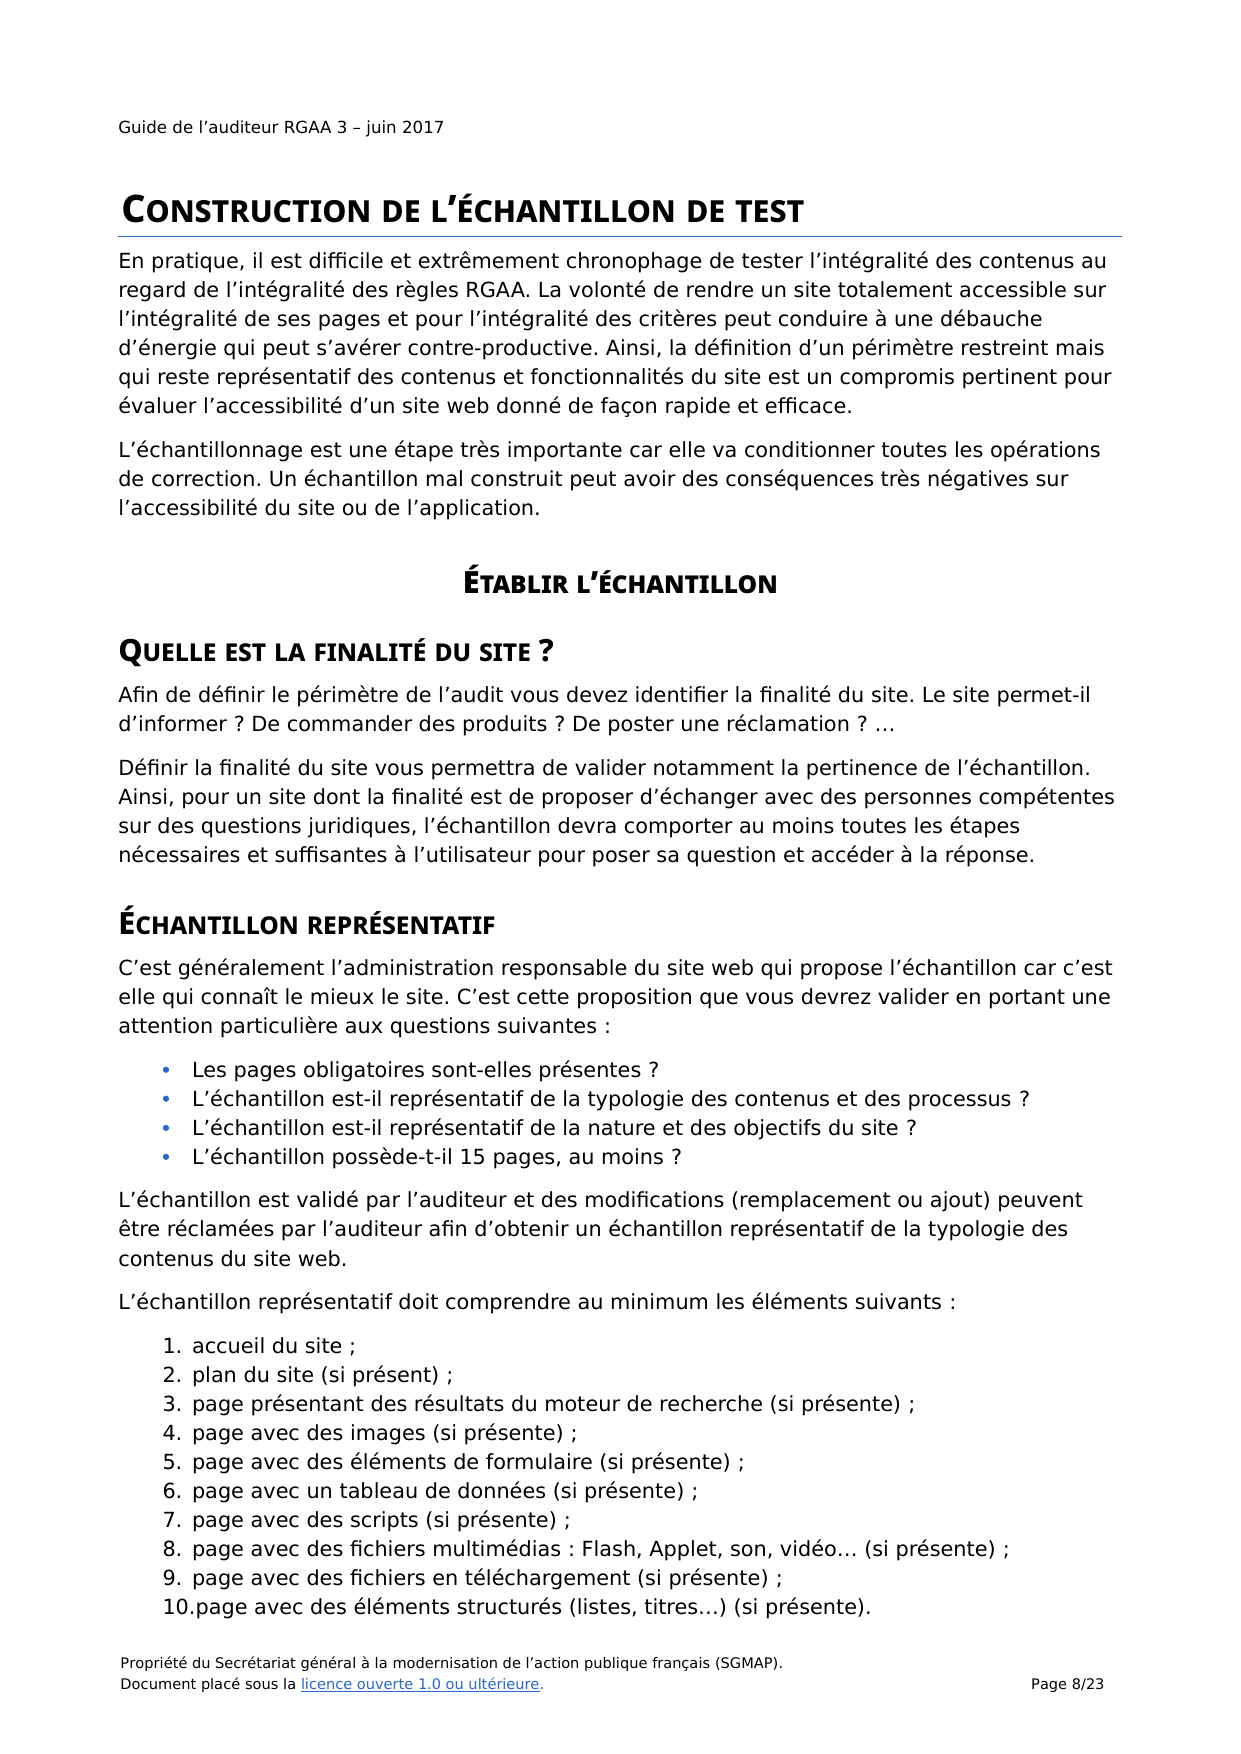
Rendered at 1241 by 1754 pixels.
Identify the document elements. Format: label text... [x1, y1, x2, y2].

text L’échantillon représentatif doit comprendre au minimum les éléments suivants : [118, 1290, 1122, 1314]
text Définir la finalité du site vous permettra de valider notamment la pertinence de l’échantillon. Ainsi, pour un site dont la finalité est de proposer d’échanger avec des personnes compétentes sur des questions juridiques, l’échantillon devra comporter au moins toutes les étapes nécessaires et suffisantes à l’utilisateur pour poser sa question et accéder à la réponse. [118, 756, 1122, 868]
list L’échantillon est-il représentatif de la typologie des contenus et des processus ? [162, 1087, 1122, 1111]
list page avec des fichiers en téléchargement (si présente) ; [162, 1566, 1122, 1591]
subtitle Quelle est la finalité du site ? [118, 629, 1122, 671]
list page présentant des résultats du moteur de recherche (si présente) ; [162, 1392, 1122, 1416]
list accueil du site ; [162, 1334, 1122, 1358]
list plan du site (si présent) ; [162, 1363, 1122, 1387]
list Les pages obligatoires sont-elles présentes ? [162, 1058, 1122, 1082]
subtitle Construction de l’échantillon de test [118, 179, 1122, 236]
subtitle Échantillon représentatif [118, 902, 1122, 943]
list page avec des fichiers multimédias : Flash, Applet, son, vidéo… (si présente) ; [162, 1537, 1122, 1562]
text Afin de définir le périmètre de l’audit vous devez identifier la finalité du site. Le site permet-il d’informer ? De commander des produits ? De poster une réclamation ? … [118, 683, 1122, 737]
subtitle Établir l’échantillon [118, 560, 1122, 602]
list page avec des éléments structurés (listes, titres…) (si présente). [162, 1595, 1122, 1620]
text L’échantillonnage est une étape très importante car elle va conditionner toutes les opérations de correction. Un échantillon mal construit peut avoir des conséquences très négatives sur l’accessibilité du site ou de l’application. [118, 438, 1122, 520]
list page avec des éléments de formulaire (si présente) ; [162, 1450, 1122, 1474]
list page avec un tableau de données (si présente) ; [162, 1479, 1122, 1503]
list page avec des images (si présente) ; [162, 1421, 1122, 1445]
text L’échantillon est validé par l’auditeur et des modifications (remplacement ou ajout) peuvent être réclamées par l’auditeur afin d’obtenir un échantillon représentatif de la typologie des contenus du site web. [118, 1188, 1122, 1271]
list L’échantillon est-il représentatif de la nature et des objectifs du site ? [162, 1116, 1122, 1140]
list L’échantillon possède-t-il 15 pages, au moins ? [162, 1145, 1122, 1169]
text En pratique, il est difficile et extrêmement chronophage de tester l’intégralité des contenus au regard de l’intégralité des règles RGAA. La volonté de rendre un site totalement accessible sur l’intégralité de ses pages et pour l’intégralité des critères peut conduire à une débauche d’énergie qui peut s’avérer contre-productive. Ainsi, la définition d’un périmètre restreint mais qui reste représentatif des contenus et fonctionnalités du site est un compromis pertinent pour évaluer l’accessibilité d’un site web donné de façon rapide et efficace. [118, 249, 1122, 418]
text C’est généralement l’administration responsable du site web qui propose l’échantillon car c’est elle qui connaît le mieux le site. C’est cette proposition que vous devrez valider en portant une attention particulière aux questions suivantes : [118, 956, 1122, 1038]
list page avec des scripts (si présente) ; [162, 1508, 1122, 1532]
